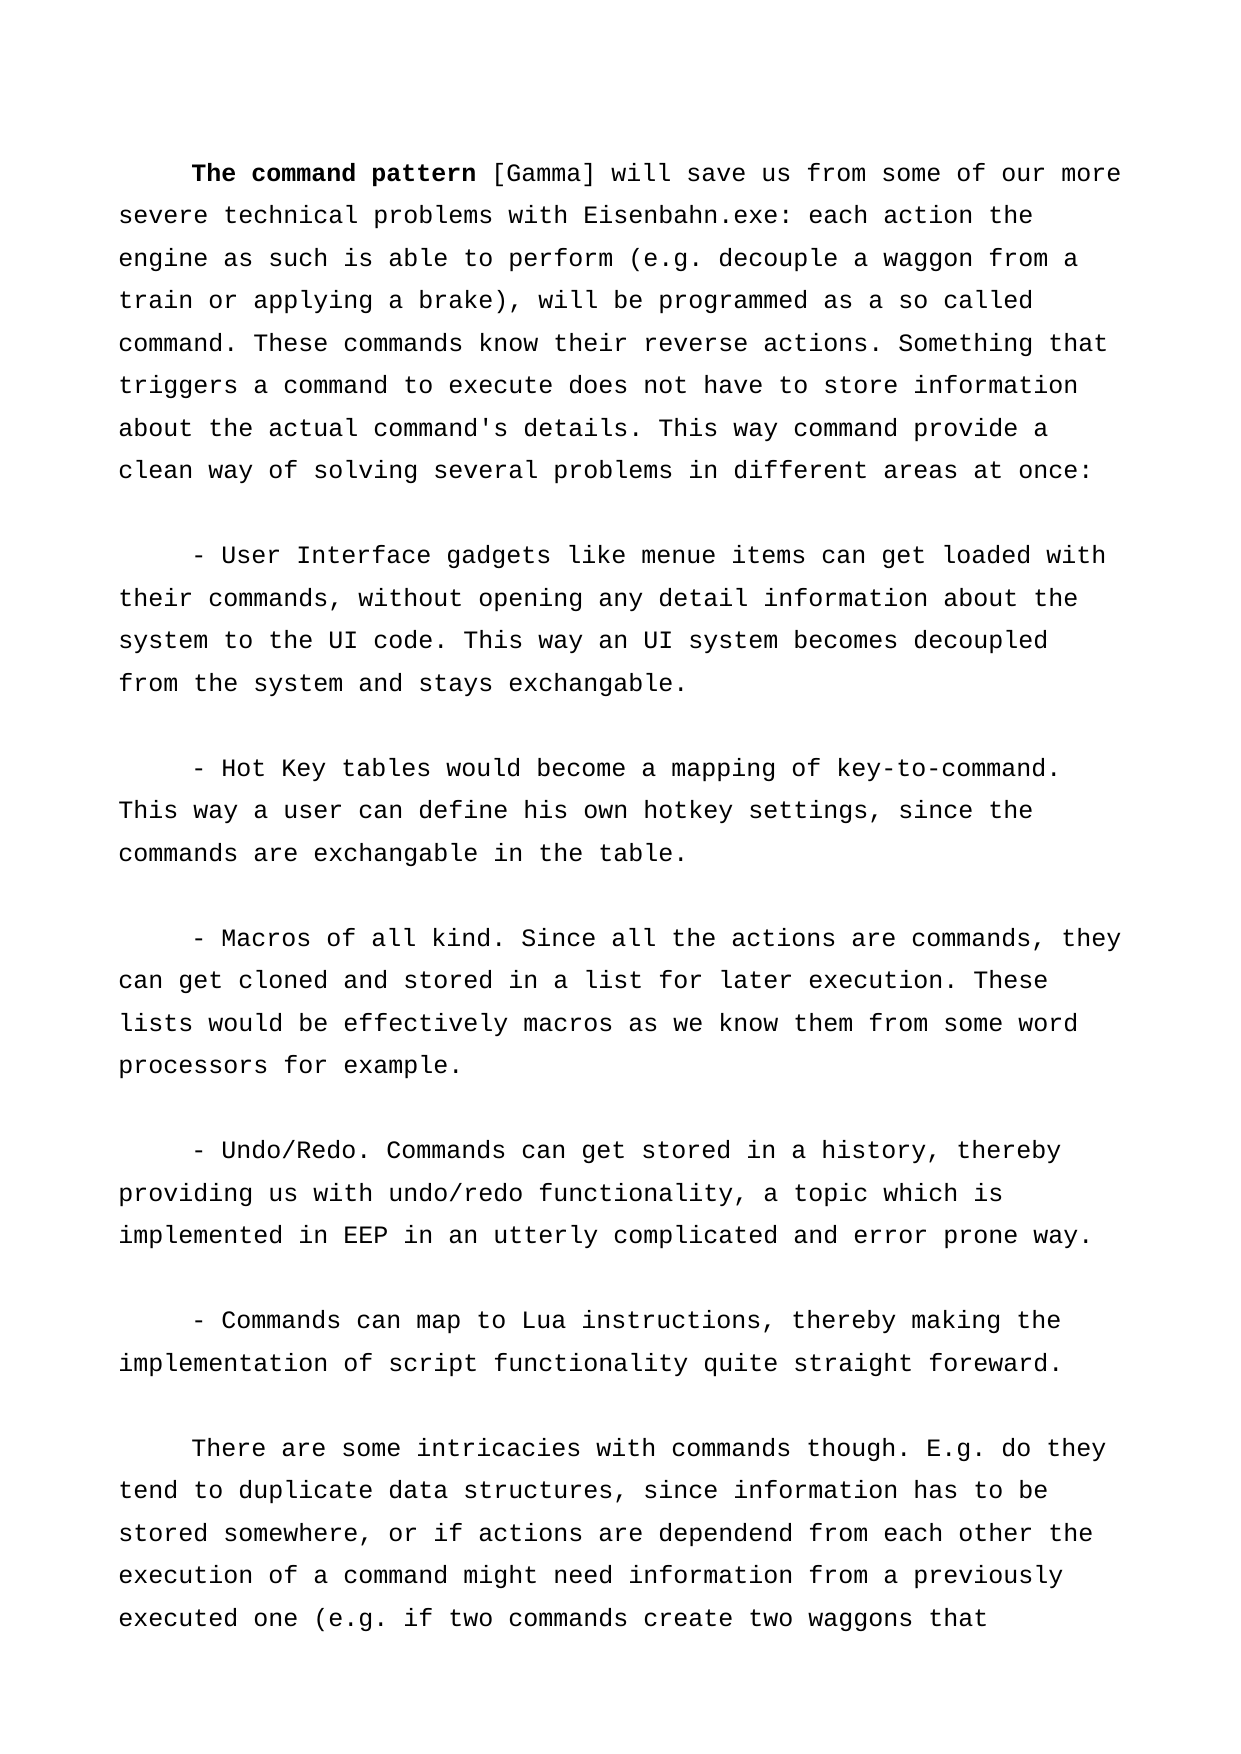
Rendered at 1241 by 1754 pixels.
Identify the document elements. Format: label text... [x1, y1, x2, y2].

text - Macros of all kind. Since all the actions are commands, they can get cloned and stored in a list for later execution. These lists would be effectively macros as we know them from some word processors for example. [118, 926, 1122, 1081]
text - Undo/Redo. Commands can get stored in a history, thereby providing us with undo/redo functionality, a topic which is implemented in EEP in an utterly complicated and error prone way. [118, 1138, 1122, 1251]
text - User Interface gadgets like menue items can get loaded with their commands, without opening any detail information about the system to the UI code. This way an UI system becomes decoupled from the system and stays exchangable. [118, 543, 1122, 699]
text - Commands can map to Lua instructions, thereby making the implementation of script functionality quite straight foreward. [118, 1308, 1122, 1379]
text The command pattern [Gamma] will save us from some of our more severe technical problems with Eisenbahn.exe: each action the engine as such is able to perform (e.g. decouple a waggon from a train or applying a brake), will be programmed as a so called command. These commands know their reverse actions. Something that triggers a command to execute does not have to store information about the actual command's details. This way command provide a clean way of solving several problems in different areas at once: [118, 161, 1122, 486]
text There are some intricacies with commands though. E.g. do they tend to duplicate data structures, since information has to be stored somewhere, or if actions are dependend from each other the execution of a command might need information from a previously executed one (e.g. if two commands create two waggons that [118, 1436, 1122, 1634]
text - Hot Key tables would become a mapping of key-to-command. This way a user can define his own hotkey settings, since the commands are exchangable in the table. [118, 756, 1122, 869]
